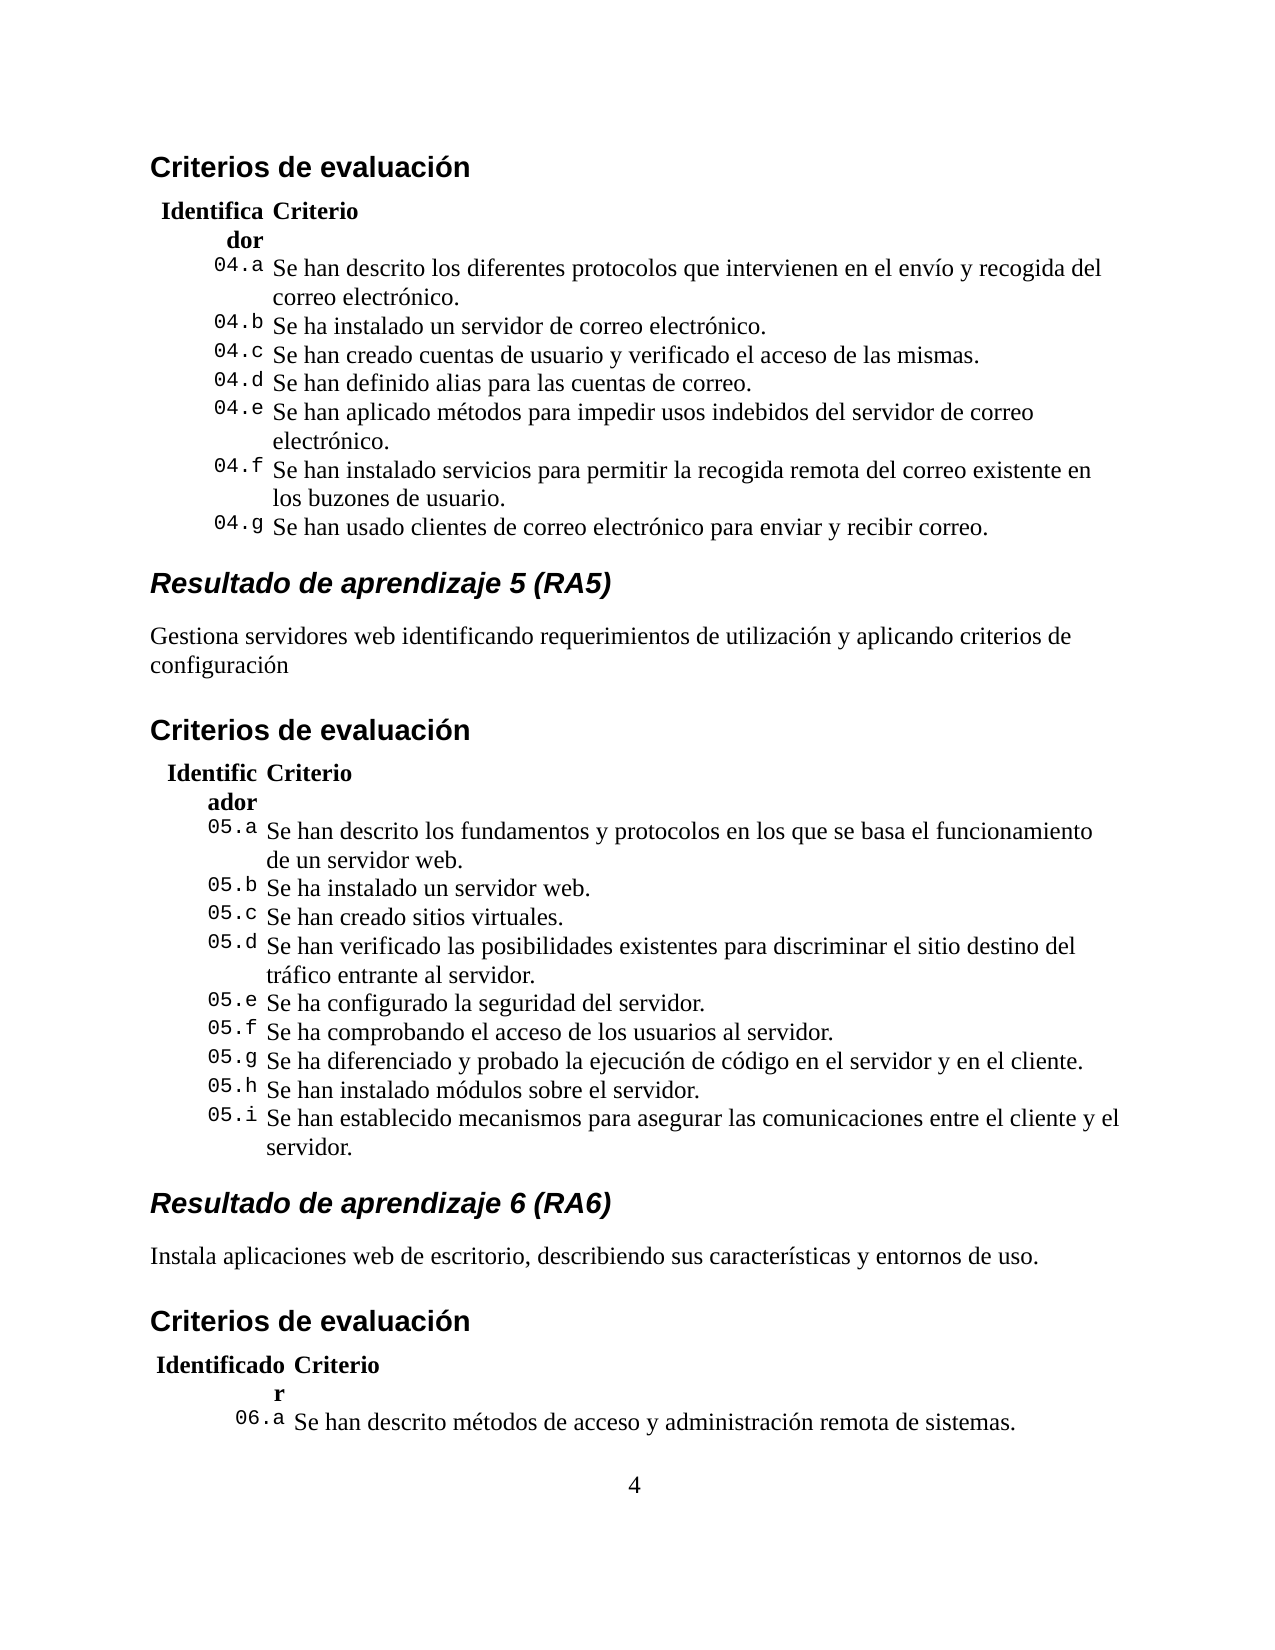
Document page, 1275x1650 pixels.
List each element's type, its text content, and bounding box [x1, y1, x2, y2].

table_cell 05.i [150, 1104, 262, 1161]
subtitle Criterios de evaluación [150, 712, 1125, 746]
table_cell Se han creado sitios virtuales. [262, 902, 1125, 931]
table_cell 05.g [150, 1046, 262, 1075]
table_cell Se han definido alias para las cuentas de correo. [268, 369, 1125, 397]
table_cell 05.e [150, 989, 262, 1017]
text Gestiona servidores web identificando requerimientos de utilización y aplicando criterios de configuración [150, 621, 1125, 678]
table_cell 05.b [150, 874, 262, 902]
subtitle Criterios de evaluación [150, 1304, 1125, 1337]
table_cell 05.h [150, 1075, 262, 1103]
table_cell 04.b [150, 311, 268, 340]
table_cell Se han descrito los diferentes protocolos que intervienen en el envío y recogida del correo electrónico. [268, 254, 1125, 311]
table_cell 05.d [150, 931, 262, 988]
subtitle Criterios de evaluación [150, 150, 1125, 183]
table_cell Se ha instalado un servidor de correo electrónico. [268, 311, 1125, 340]
table_cell 05.f [150, 1017, 262, 1046]
table_header Criterio [268, 196, 1125, 253]
table_cell 04.d [150, 369, 268, 397]
table_cell Se han establecido mecanismos para asegurar las comunicaciones entre el cliente y el servidor. [262, 1104, 1125, 1161]
table_cell 04.f [150, 455, 268, 512]
table_cell Se han creado cuentas de usuario y verificado el acceso de las mismas. [268, 340, 1125, 368]
table_header Criterio [262, 759, 1125, 816]
text Instala aplicaciones web de escritorio, describiendo sus características y entornos de uso. [150, 1241, 1125, 1270]
table_header Identificador [150, 1350, 289, 1407]
table_cell Se han verificado las posibilidades existentes para discriminar el sitio destino del tráfico entrante al servidor. [262, 931, 1125, 988]
subtitle Resultado de aprendizaje 6 (RA6) [150, 1186, 1125, 1219]
table_cell 04.g [150, 512, 268, 541]
table_cell 04.a [150, 254, 268, 311]
table_cell Se han usado clientes de correo electrónico para enviar y recibir correo. [268, 512, 1125, 541]
table_cell Se ha configurado la seguridad del servidor. [262, 989, 1125, 1017]
table_cell Se han instalado módulos sobre el servidor. [262, 1075, 1125, 1103]
table_cell Se ha comprobando el acceso de los usuarios al servidor. [262, 1017, 1125, 1046]
table_cell Se han aplicado métodos para impedir usos indebidos del servidor de correo electrónico. [268, 397, 1125, 455]
table_cell 05.c [150, 902, 262, 931]
table_cell Se han instalado servicios para permitir la recogida remota del correo existente en los buzones de usuario. [268, 455, 1125, 512]
table_cell 04.e [150, 397, 268, 455]
table_header Criterio [289, 1350, 1125, 1407]
table_cell Se han descrito métodos de acceso y administración remota de sistemas. [289, 1407, 1125, 1436]
table_cell 04.c [150, 340, 268, 368]
subtitle Resultado de aprendizaje 5 (RA5) [150, 566, 1125, 599]
table_cell Se ha diferenciado y probado la ejecución de código en el servidor y en el cliente. [262, 1046, 1125, 1075]
table_cell 06.a [150, 1407, 289, 1436]
table_cell Se han descrito los fundamentos y protocolos en los que se basa el funcionamiento de un servidor web. [262, 816, 1125, 873]
table_header Identificador [150, 196, 268, 253]
table_cell Se ha instalado un servidor web. [262, 874, 1125, 902]
table_header Identificador [150, 759, 262, 816]
table_cell 05.a [150, 816, 262, 873]
